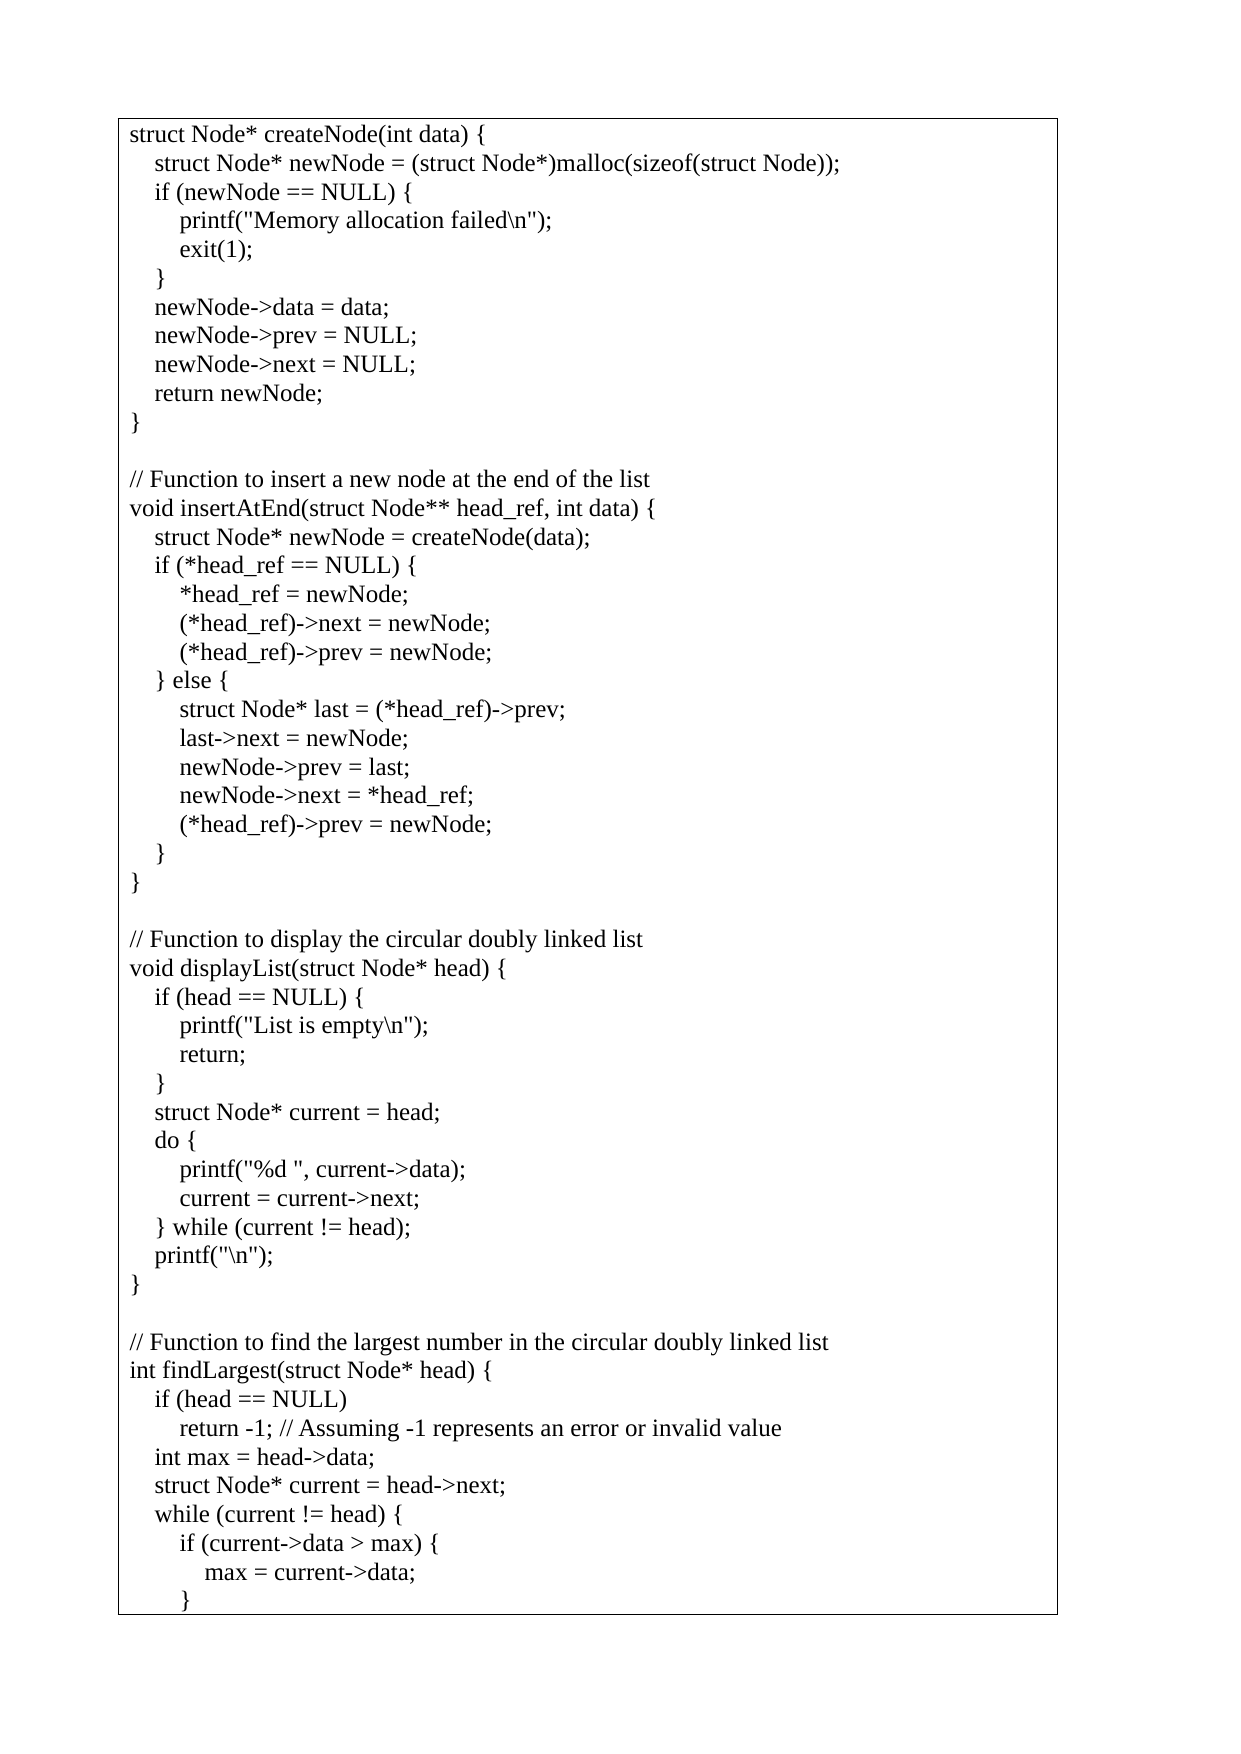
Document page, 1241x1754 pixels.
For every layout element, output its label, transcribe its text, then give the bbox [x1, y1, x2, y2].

table_cell struct Node* createNode(int data) { struct Node* newNode = (struct Node*)malloc(sizeof(struct Node)); if (newNode == NULL) { printf("Memory allocation failed\n"); exit(1); } newNode->data = data; newNode->prev = NULL; newNode->next = NULL; return newNode; } // Function to insert a new node at the end of the list void insertAtEnd(struct Node** head_ref, int data) { struct Node* newNode = createNode(data); if (*head_ref == NULL) { *head_ref = newNode; (*head_ref)->next = newNode; (*head_ref)->prev = newNode; } else { struct Node* last = (*head_ref)->prev; last->next = newNode; newNode->prev = last; newNode->next = *head_ref; (*head_ref)->prev = newNode; } } // Function to display the circular doubly linked list void displayList(struct Node* head) { if (head == NULL) { printf("List is empty\n"); return; } struct Node* current = head; do { printf("%d ", current->data); current = current->next; } while (current != head); printf("\n"); } // Function to find the largest number in the circular doubly linked list int findLargest(struct Node* head) { if (head == NULL) return -1; // Assuming -1 represents an error or invalid value int max = head->data; struct Node* current = head->next; while (current != head) { if (current->data > max) { max = current->data; } [119, 119, 1057, 1614]
